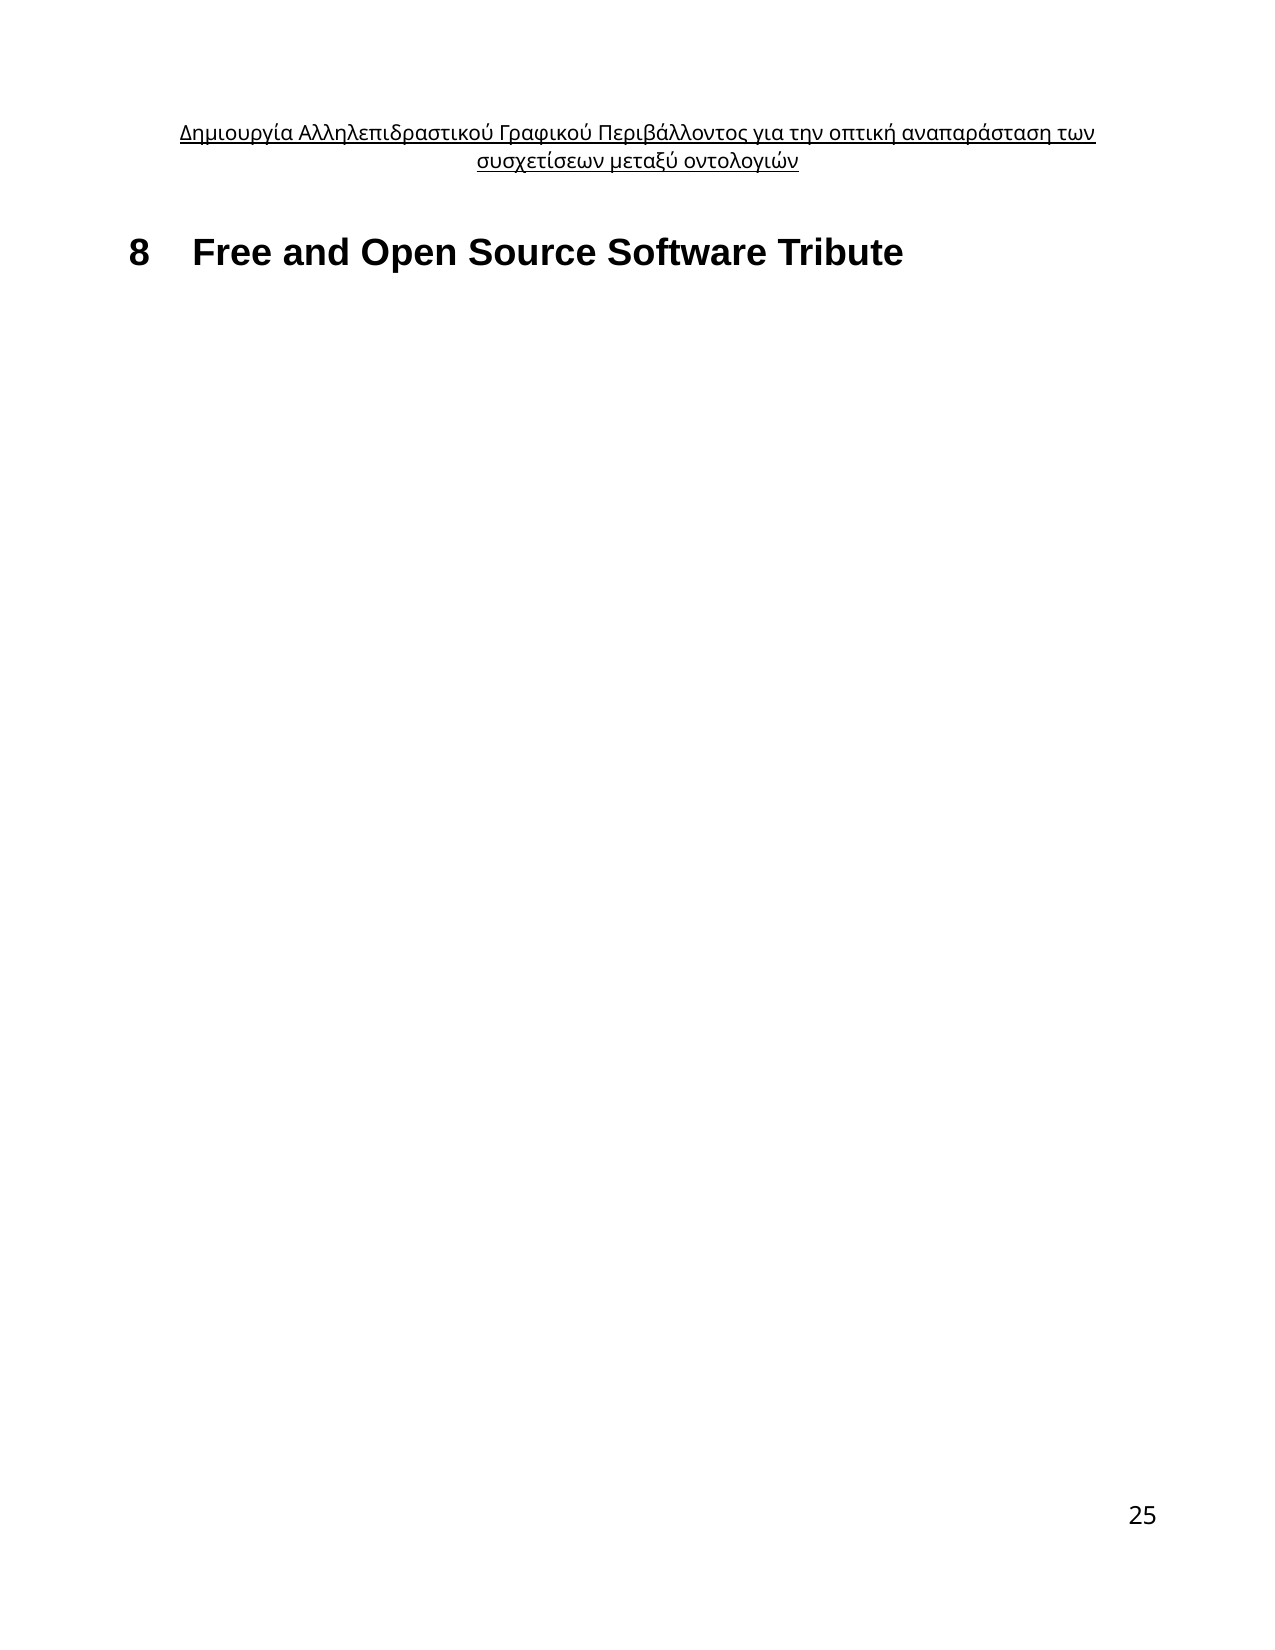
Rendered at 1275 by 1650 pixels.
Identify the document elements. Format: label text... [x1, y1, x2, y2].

subtitle Free and Open Source Software Tribute [118, 229, 1157, 273]
